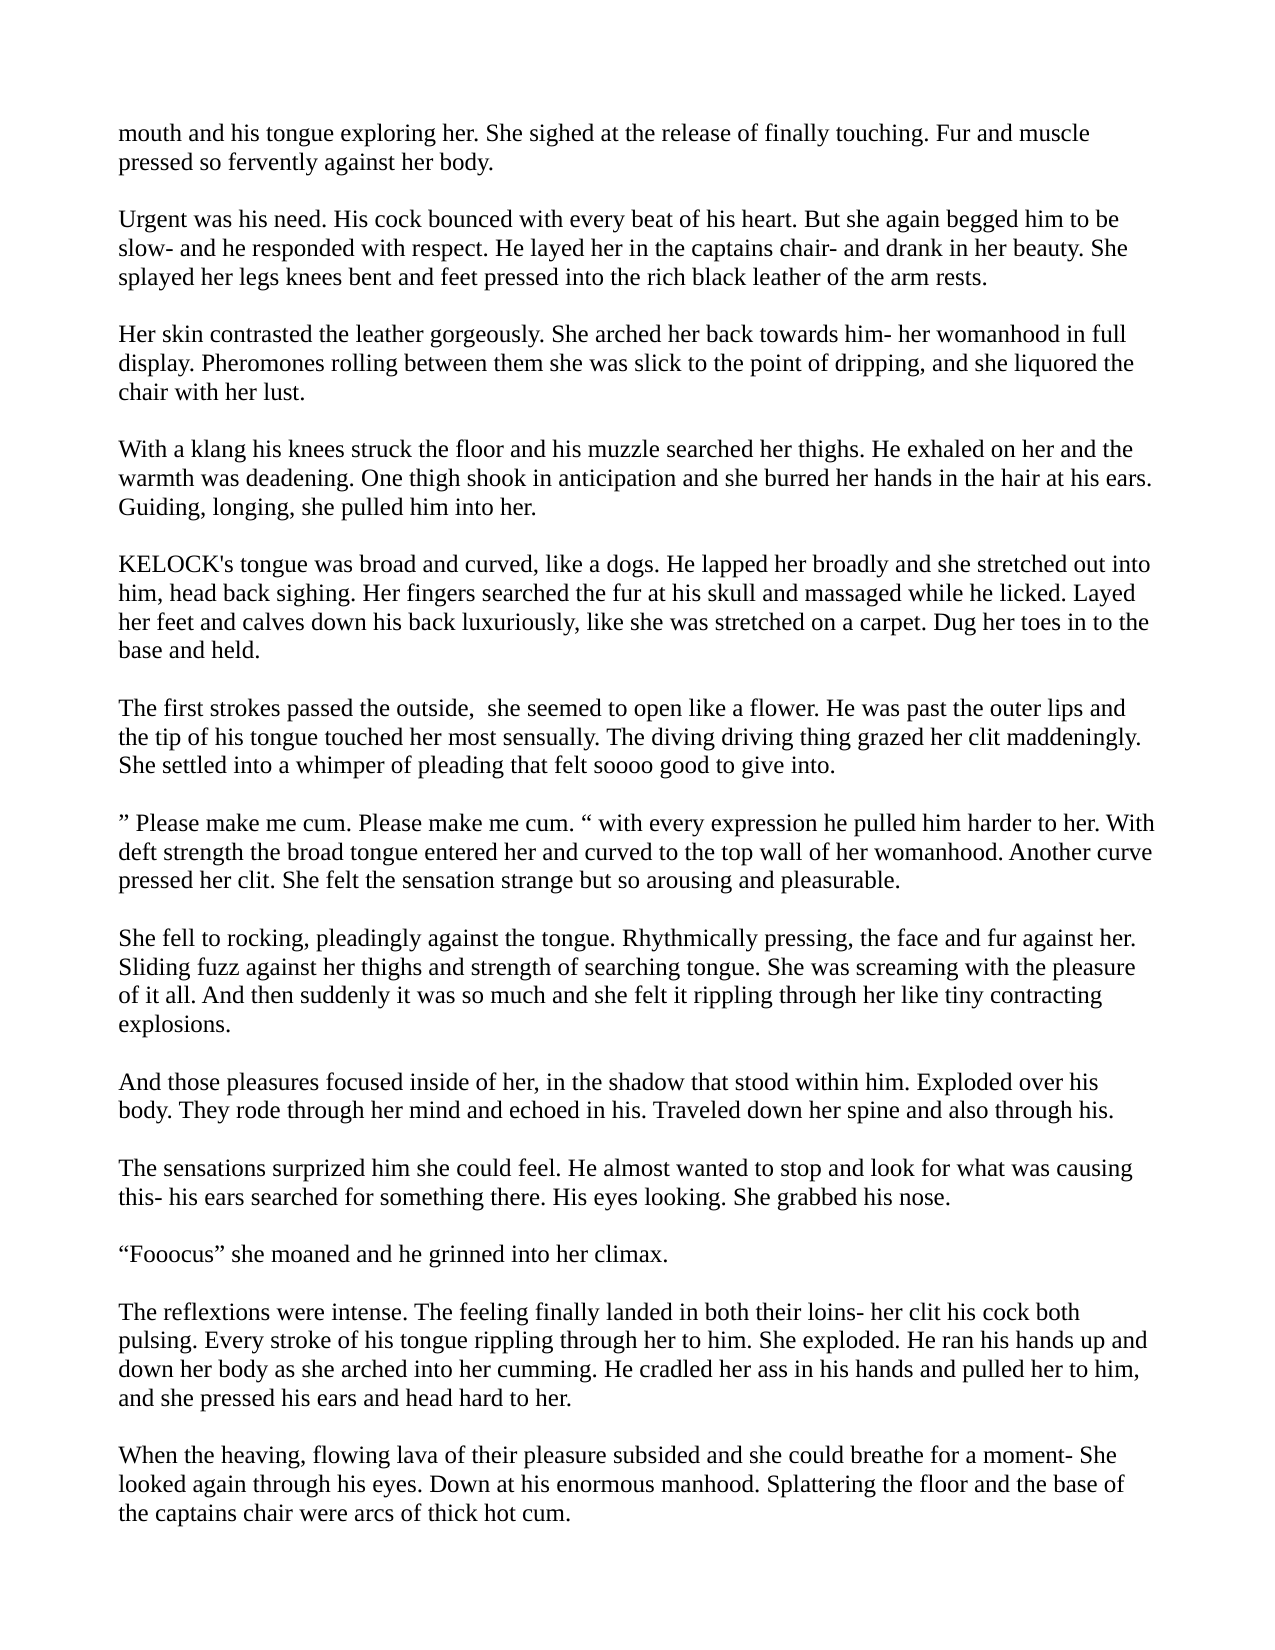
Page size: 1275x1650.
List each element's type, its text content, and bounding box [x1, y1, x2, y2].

text KELOCK's tongue was broad and curved, like a dogs. He lapped her broadly and she stretched out into him, head back sighing. Her fingers searched the fur at his skull and massaged while he licked. Layed her feet and calves down his back luxuriously, like she was stretched on a carpet. Dug her toes in to the base and held. [118, 549, 1157, 664]
text The first strokes passed the outside, she seemed to open like a flower. He was past the outer lips and the tip of his tongue touched her most sensually. The diving driving thing grazed her clit maddeningly. She settled into a whimper of pleading that felt soooo good to give into. [118, 693, 1157, 779]
text The sensations surprized him she could feel. He almost wanted to stop and look for what was causing this- his ears searched for something there. His eyes looking. She grabbed his nose. “Fooocus” she moaned and he grinned into her climax. [118, 1153, 1157, 1268]
text And those pleasures focused inside of her, in the shadow that stood within him. Exploded over his body. They rode through her mind and echoed in his. Traveled down her spine and also through his. [118, 1067, 1157, 1124]
text Urgent was his need. His cock bounced with every beat of his heart. But she again begged him to be slow- and he responded with respect. He layed her in the captains chair- and drank in her beauty. She splayed her legs knees bent and feet pressed into the rich black leather of the arm rests. Her skin contrasted the leather gorgeously. She arched her back towards him- her womanhood in full display. Pheromones rolling between them she was slick to the point of dripping, and she liquored the chair with her lust. [118, 204, 1157, 406]
text The reflextions were intense. The feeling finally landed in both their loins- her clit his cock both pulsing. Every stroke of his tongue rippling through her to him. She exploded. He ran his hands up and down her body as she arched into her cumming. He cradled her ass in his hands and pulled her to him, and she pressed his ears and head hard to her. [118, 1297, 1157, 1412]
text mouth and his tongue exploring her. She sighed at the release of finally touching. Fur and muscle pressed so fervently against her body. [118, 118, 1157, 176]
text When the heaving, flowing lava of their pleasure subsided and she could breathe for a moment- She looked again through his eyes. Down at his enormous manhood. Splattering the floor and the base of the captains chair were arcs of thick hot cum. [118, 1441, 1157, 1527]
text She fell to rocking, pleadingly against the tongue. Rhythmically pressing, the face and fur against her. Sliding fuzz against her thighs and strength of searching tongue. She was screaming with the pleasure of it all. And then suddenly it was so much and she felt it rippling through her like tiny contracting explosions. [118, 923, 1157, 1038]
text With a klang his knees struck the floor and his muzzle searched her thighs. He exhaled on her and the warmth was deadening. One thigh shook in anticipation and she burred her hands in the hair at his ears. Guiding, longing, she pulled him into her. [118, 434, 1157, 521]
text ” Please make me cum. Please make me cum. “ with every expression he pulled him harder to her. With deft strength the broad tongue entered her and curved to the top wall of her womanhood. Another curve pressed her clit. She felt the sensation strange but so arousing and pleasurable. [118, 808, 1157, 894]
